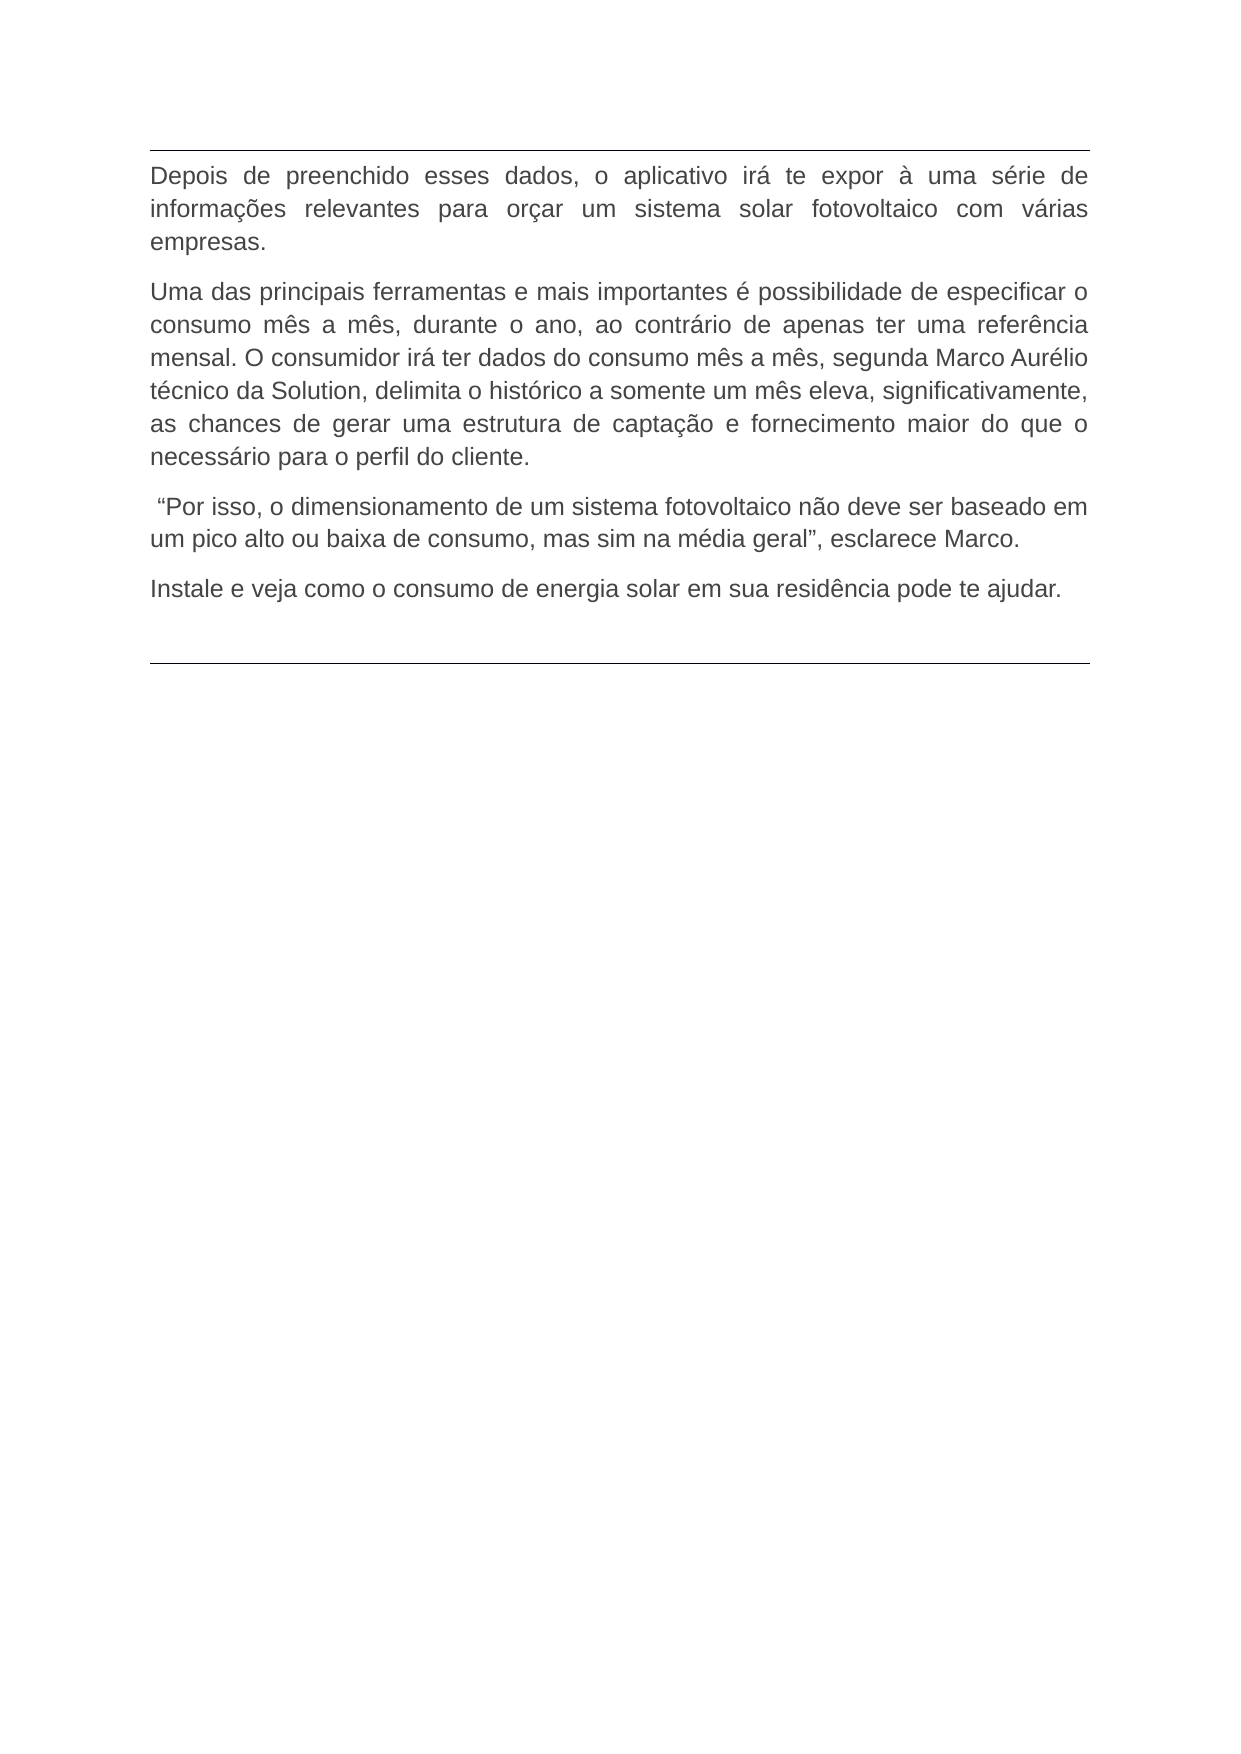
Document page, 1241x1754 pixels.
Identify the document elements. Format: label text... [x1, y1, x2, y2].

text Depois de preenchido esses dados, o aplicativo irá te expor à uma série de informações relevantes para orçar um sistema solar fotovoltaico com várias empresas. [150, 151, 1090, 256]
text Instale e veja como o consumo de energia solar em sua residência pode te ajudar. [150, 563, 1090, 603]
text “Por isso, o dimensionamento de um sistema fotovoltaico não deve ser baseado em um pico alto ou baixa de consumo, mas sim na média geral”, esclarece Marco. [150, 481, 1090, 553]
text Uma das principais ferramentas e mais importantes é possibilidade de especificar o consumo mês a mês, durante o ano, ao contrário de apenas ter uma referência mensal. O consumidor irá ter dados do consumo mês a mês, segunda Marco Aurélio técnico da Solution, delimita o histórico a somente um mês eleva, significativamente, as chances de gerar uma estrutura de captação e fornecimento maior do que o necessário para o perfil do cliente. [150, 266, 1090, 471]
